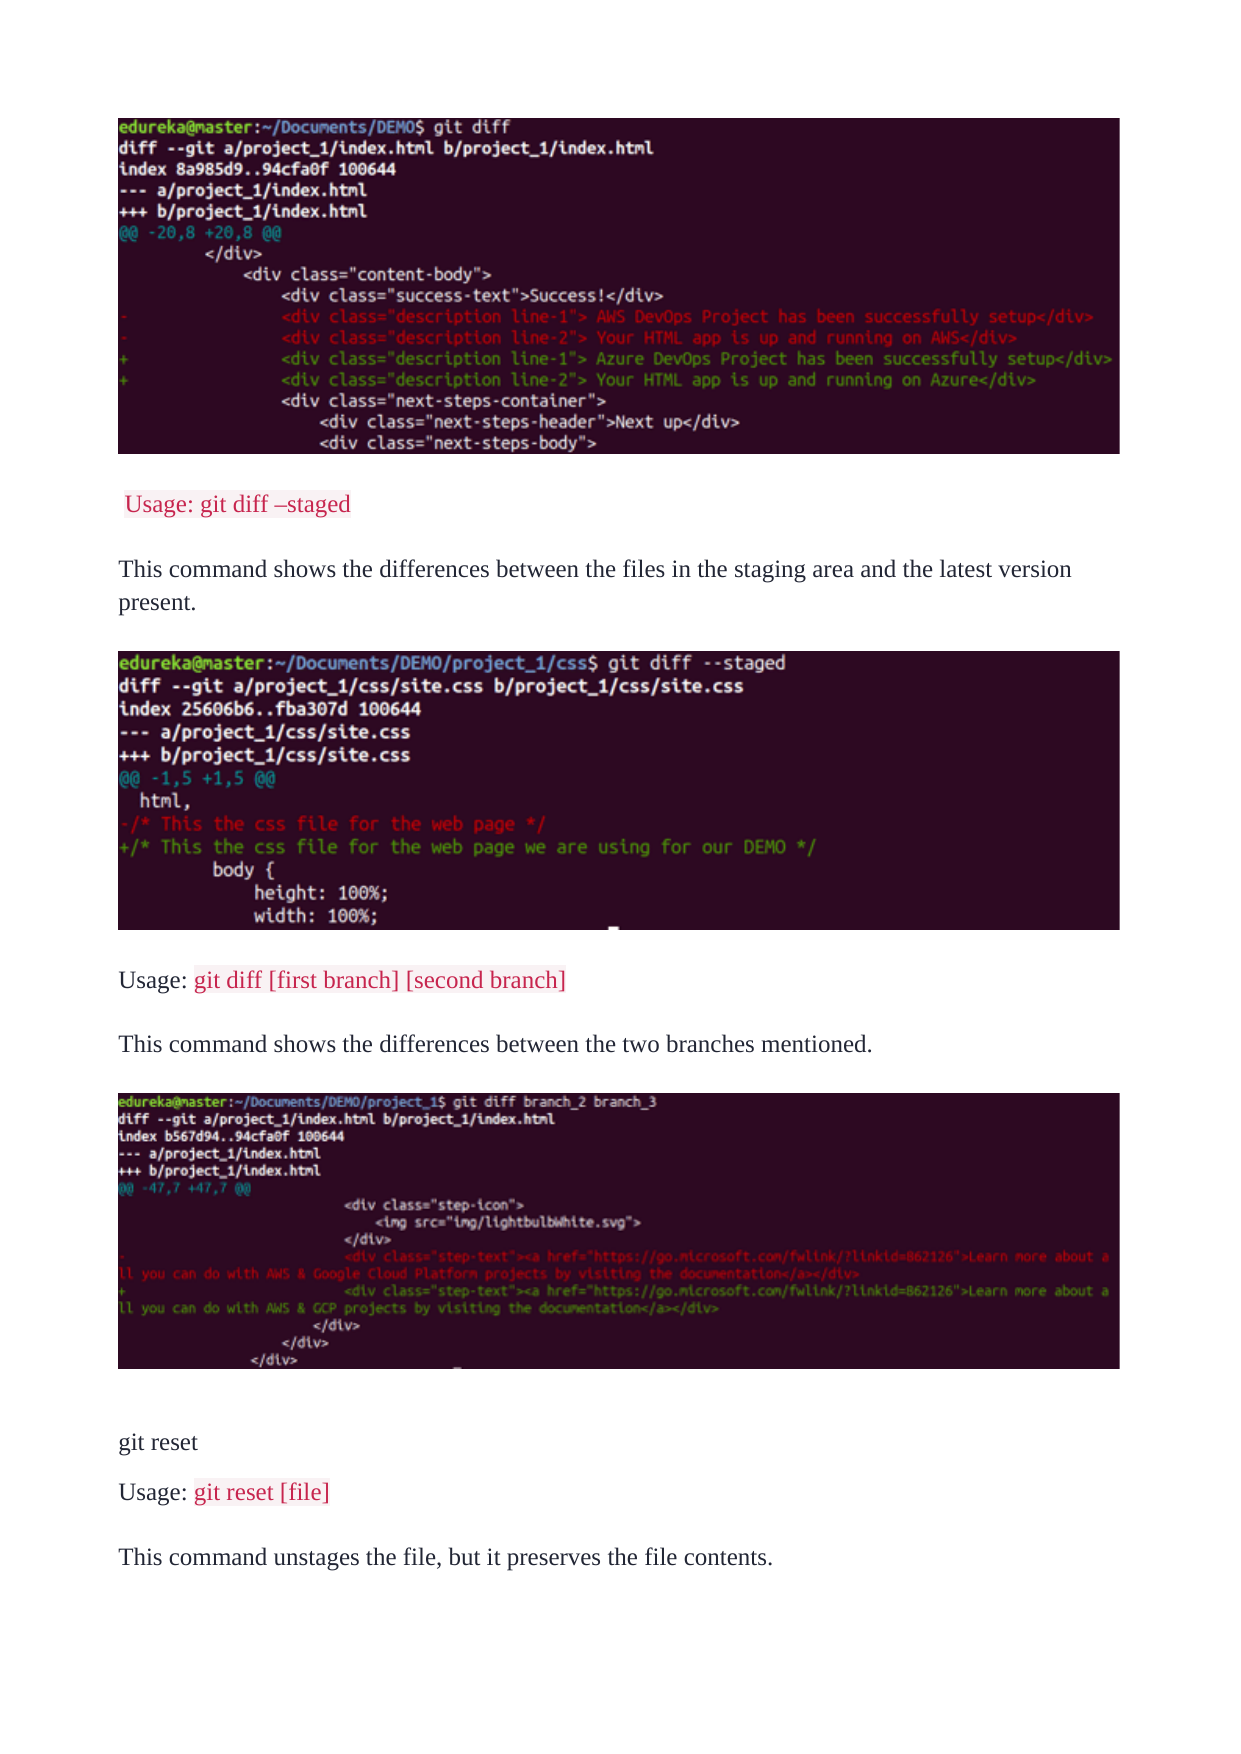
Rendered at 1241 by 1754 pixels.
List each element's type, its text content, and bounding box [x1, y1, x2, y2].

text This command shows the differences between the two branches mentioned. [118, 1029, 1122, 1058]
text This command unstages the file, but it preserves the file contents. [118, 1542, 1122, 1570]
subtitle git reset [118, 1427, 1122, 1456]
picture [118, 1093, 1120, 1369]
text Usage: git reset [file] [118, 1477, 1122, 1506]
picture [118, 118, 1120, 454]
picture [118, 651, 1120, 930]
text Usage: git diff [first branch] [second branch] [118, 965, 1122, 993]
text This command shows the differences between the files in the staging area and the latest version present. [118, 554, 1122, 616]
text Usage: git diff –staged [118, 489, 1122, 518]
